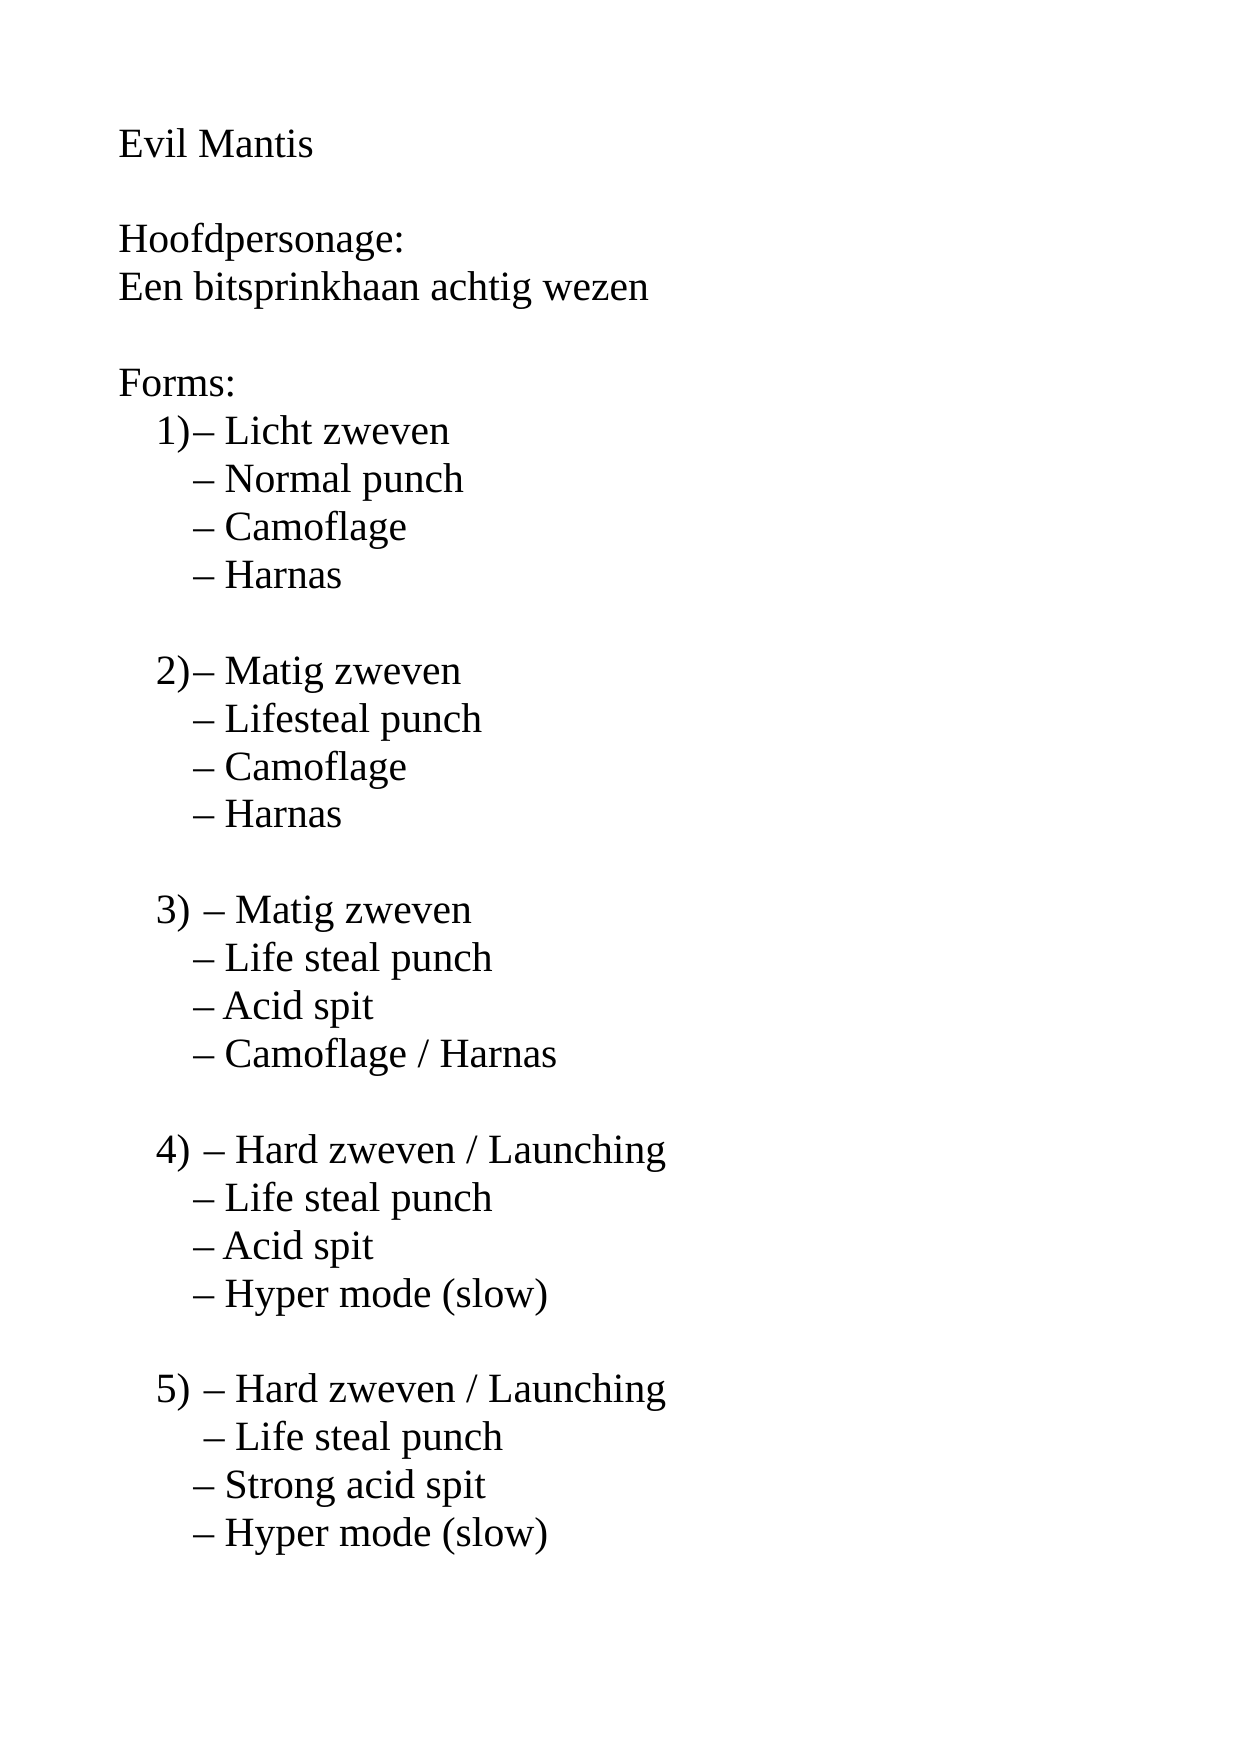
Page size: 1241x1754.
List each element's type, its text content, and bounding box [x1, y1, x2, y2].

list – Licht zweven [156, 406, 1122, 453]
text Een bitsprinkhaan achtig wezen [118, 262, 1122, 310]
list – Strong acid spit [156, 1460, 1122, 1508]
list – Harnas [156, 789, 1122, 837]
text Forms: [118, 358, 1122, 406]
list – Normal punch [156, 453, 1122, 501]
text Evil Mantis [118, 118, 1122, 166]
list – Matig zweven [156, 645, 1122, 693]
list – Hard zweven / Launching [156, 1124, 1122, 1172]
list – Acid spit [156, 981, 1122, 1028]
list – Hyper mode (slow) [156, 1508, 1122, 1556]
list – Camoflage [156, 501, 1122, 549]
list – Life steal punch [156, 933, 1122, 981]
list – Hyper mode (slow) [156, 1268, 1122, 1316]
list – Hard zweven / Launching [156, 1364, 1122, 1412]
text Hoofdpersonage: [118, 214, 1122, 262]
list – Acid spit [156, 1220, 1122, 1268]
list – Matig zweven [156, 885, 1122, 933]
list – Lifesteal punch [156, 693, 1122, 741]
list – Life steal punch [156, 1412, 1122, 1460]
list – Camoflage [156, 741, 1122, 789]
list – Camoflage / Harnas [156, 1028, 1122, 1076]
list – Harnas [156, 549, 1122, 597]
list – Life steal punch [156, 1172, 1122, 1220]
